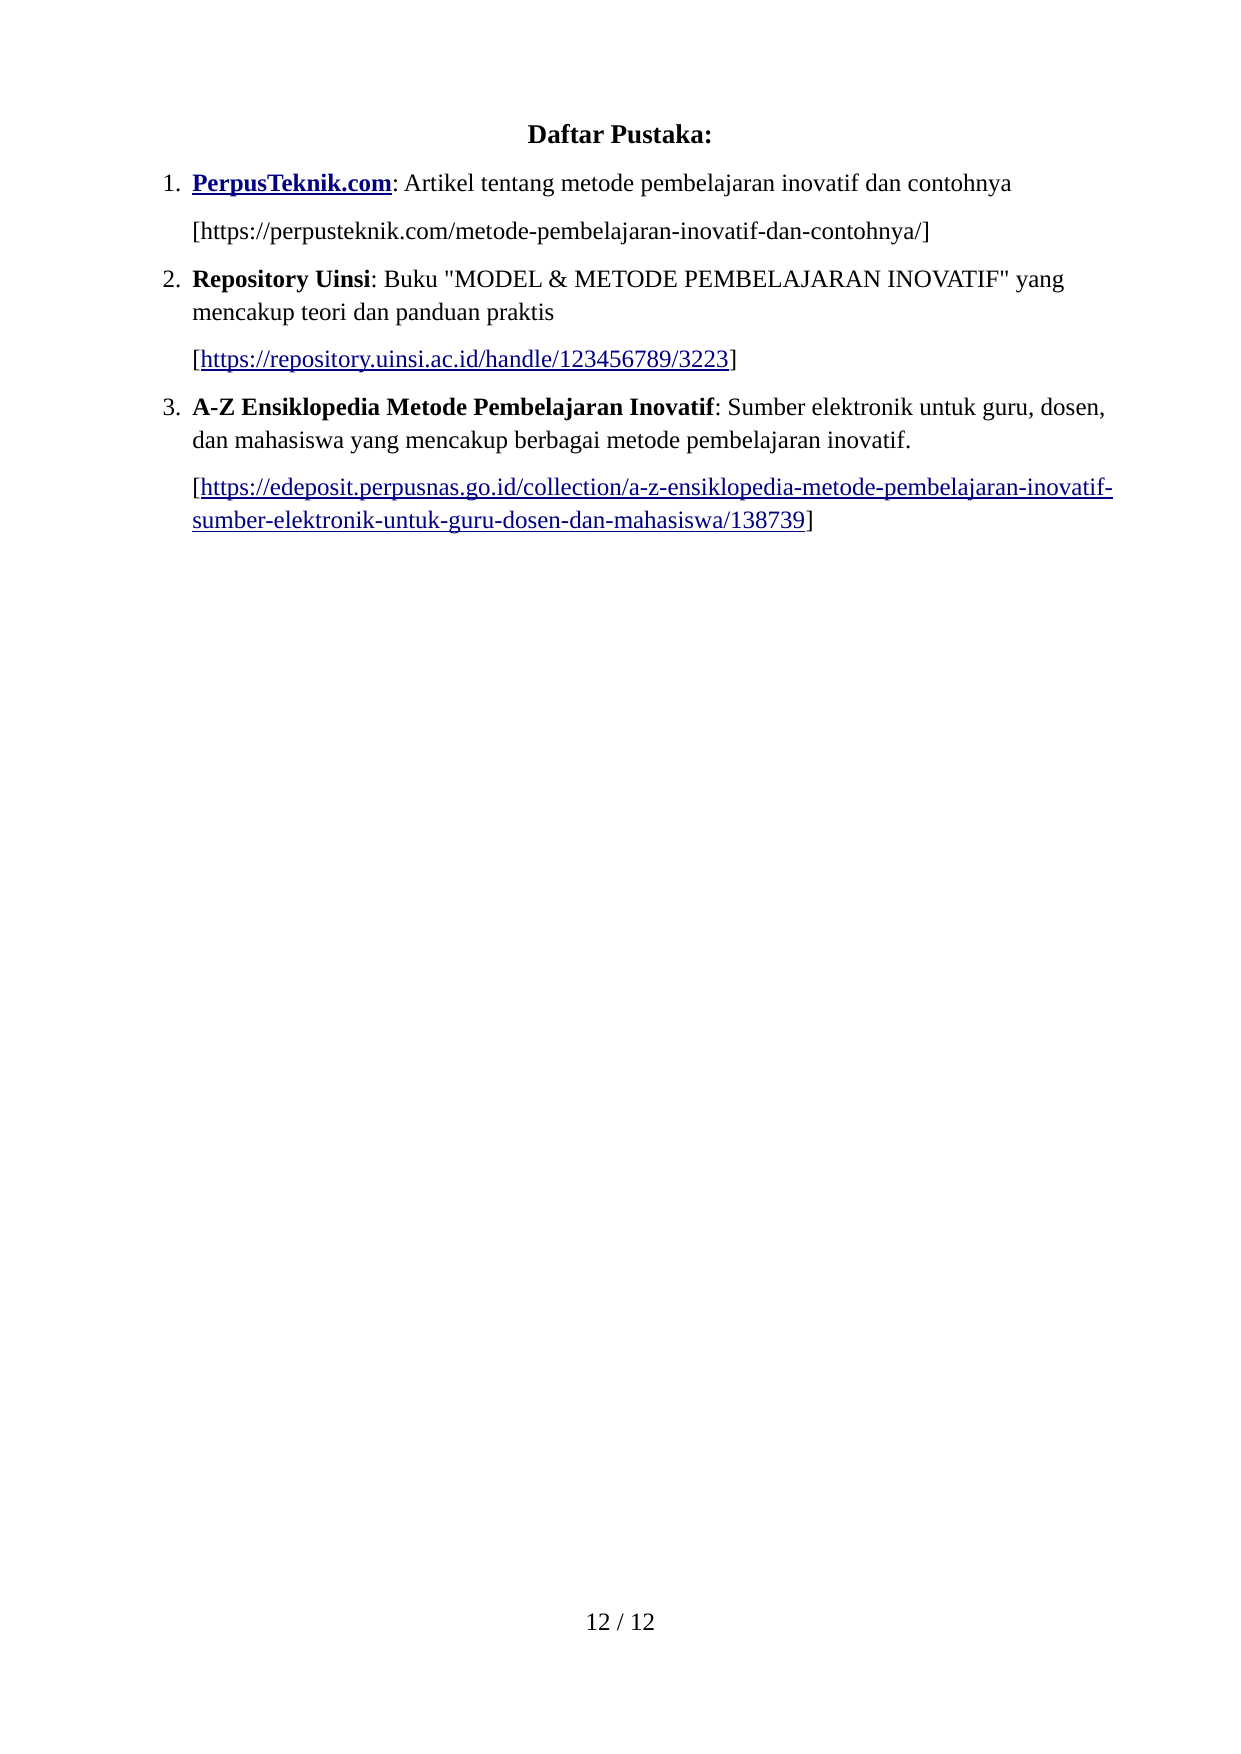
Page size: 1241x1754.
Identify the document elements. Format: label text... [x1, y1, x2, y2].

list [https://edeposit.perpusnas.go.id/collection/a-z-ensiklopedia-metode-pembelajaran-inovatif-sumber-elektronik-untuk-guru-dosen-dan-mahasiswa/138739] [162, 472, 1122, 534]
list [https://repository.uinsi.ac.id/handle/123456789/3223] [162, 344, 1122, 373]
list A-Z Ensiklopedia Metode Pembelajaran Inovatif: Sumber elektronik untuk guru, dosen, dan mahasiswa yang mencakup berbagai metode pembelajaran inovatif. [162, 392, 1122, 454]
list Repository Uinsi: Buku "MODEL & METODE PEMBELAJARAN INOVATIF" yang mencakup teori dan panduan praktis [162, 264, 1122, 325]
text Daftar Pustaka: [118, 118, 1122, 149]
list PerpusTeknik.com: Artikel tentang metode pembelajaran inovatif dan contohnya [162, 168, 1122, 197]
list [https://perpusteknik.com/metode-pembelajaran-inovatif-dan-contohnya/] [162, 216, 1122, 245]
